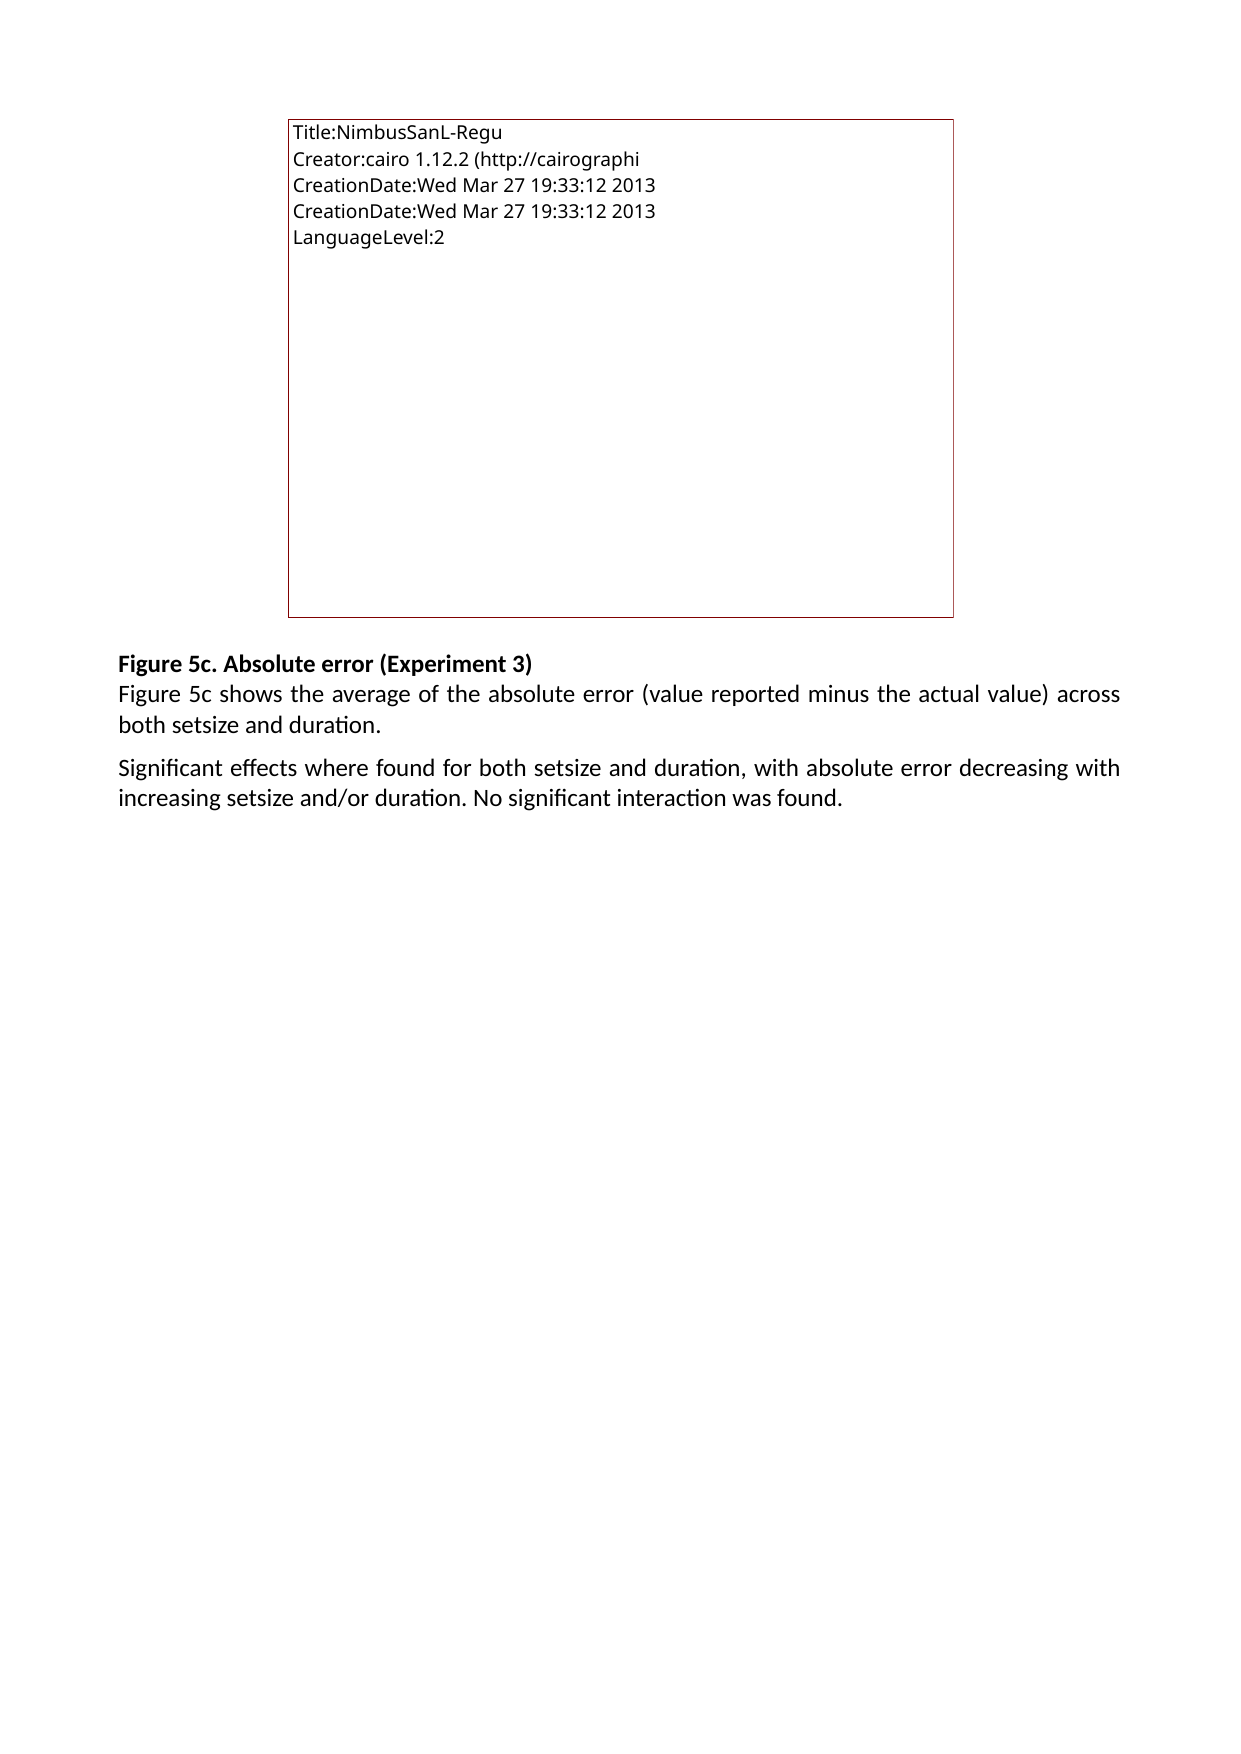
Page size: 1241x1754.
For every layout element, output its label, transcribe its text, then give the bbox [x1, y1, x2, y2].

text Figure 5c shows the average of the absolute error (value reported minus the actual value) across both setsize and duration. [118, 678, 1122, 739]
text Significant effects where found for both setsize and duration, with absolute error decreasing with increasing setsize and/or duration. No significant interaction was found. [118, 752, 1122, 813]
text Figure 5c. Absolute error (Experiment 3) [118, 648, 1122, 678]
